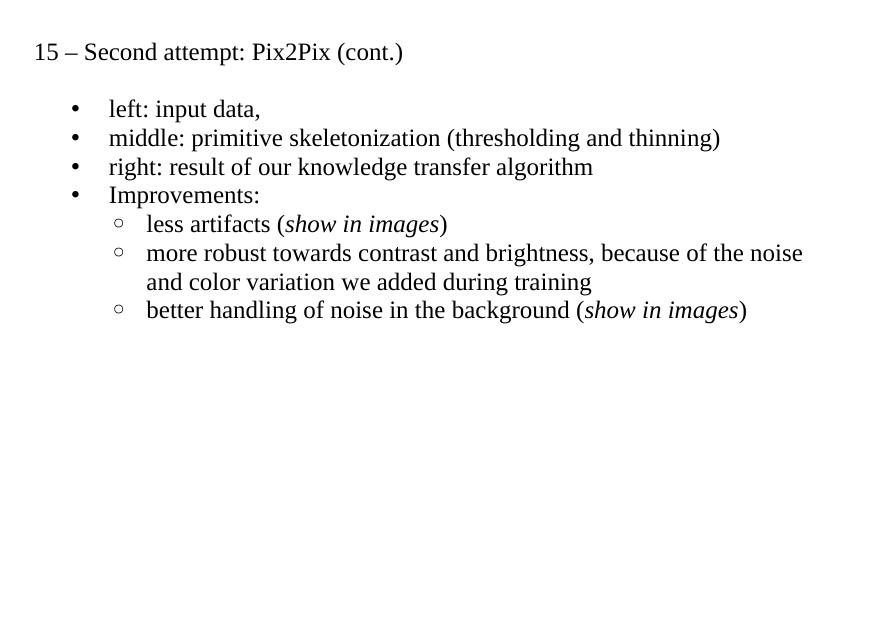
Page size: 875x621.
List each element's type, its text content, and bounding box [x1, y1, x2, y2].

list middle: primitive skeletonization (thresholding and thinning) [71, 123, 840, 152]
list right: result of our knowledge transfer algorithm [71, 152, 840, 181]
list left: input data, [71, 94, 840, 123]
list less artifacts (show in images) [109, 209, 840, 238]
list Improvements: [71, 181, 840, 209]
text 15 – Second attempt: Pix2Pix (cont.) [34, 37, 840, 66]
list more robust towards contrast and brightness, because of the noise and color variation we added during training [109, 238, 840, 296]
list better handling of noise in the background (show in images) [109, 296, 840, 324]
